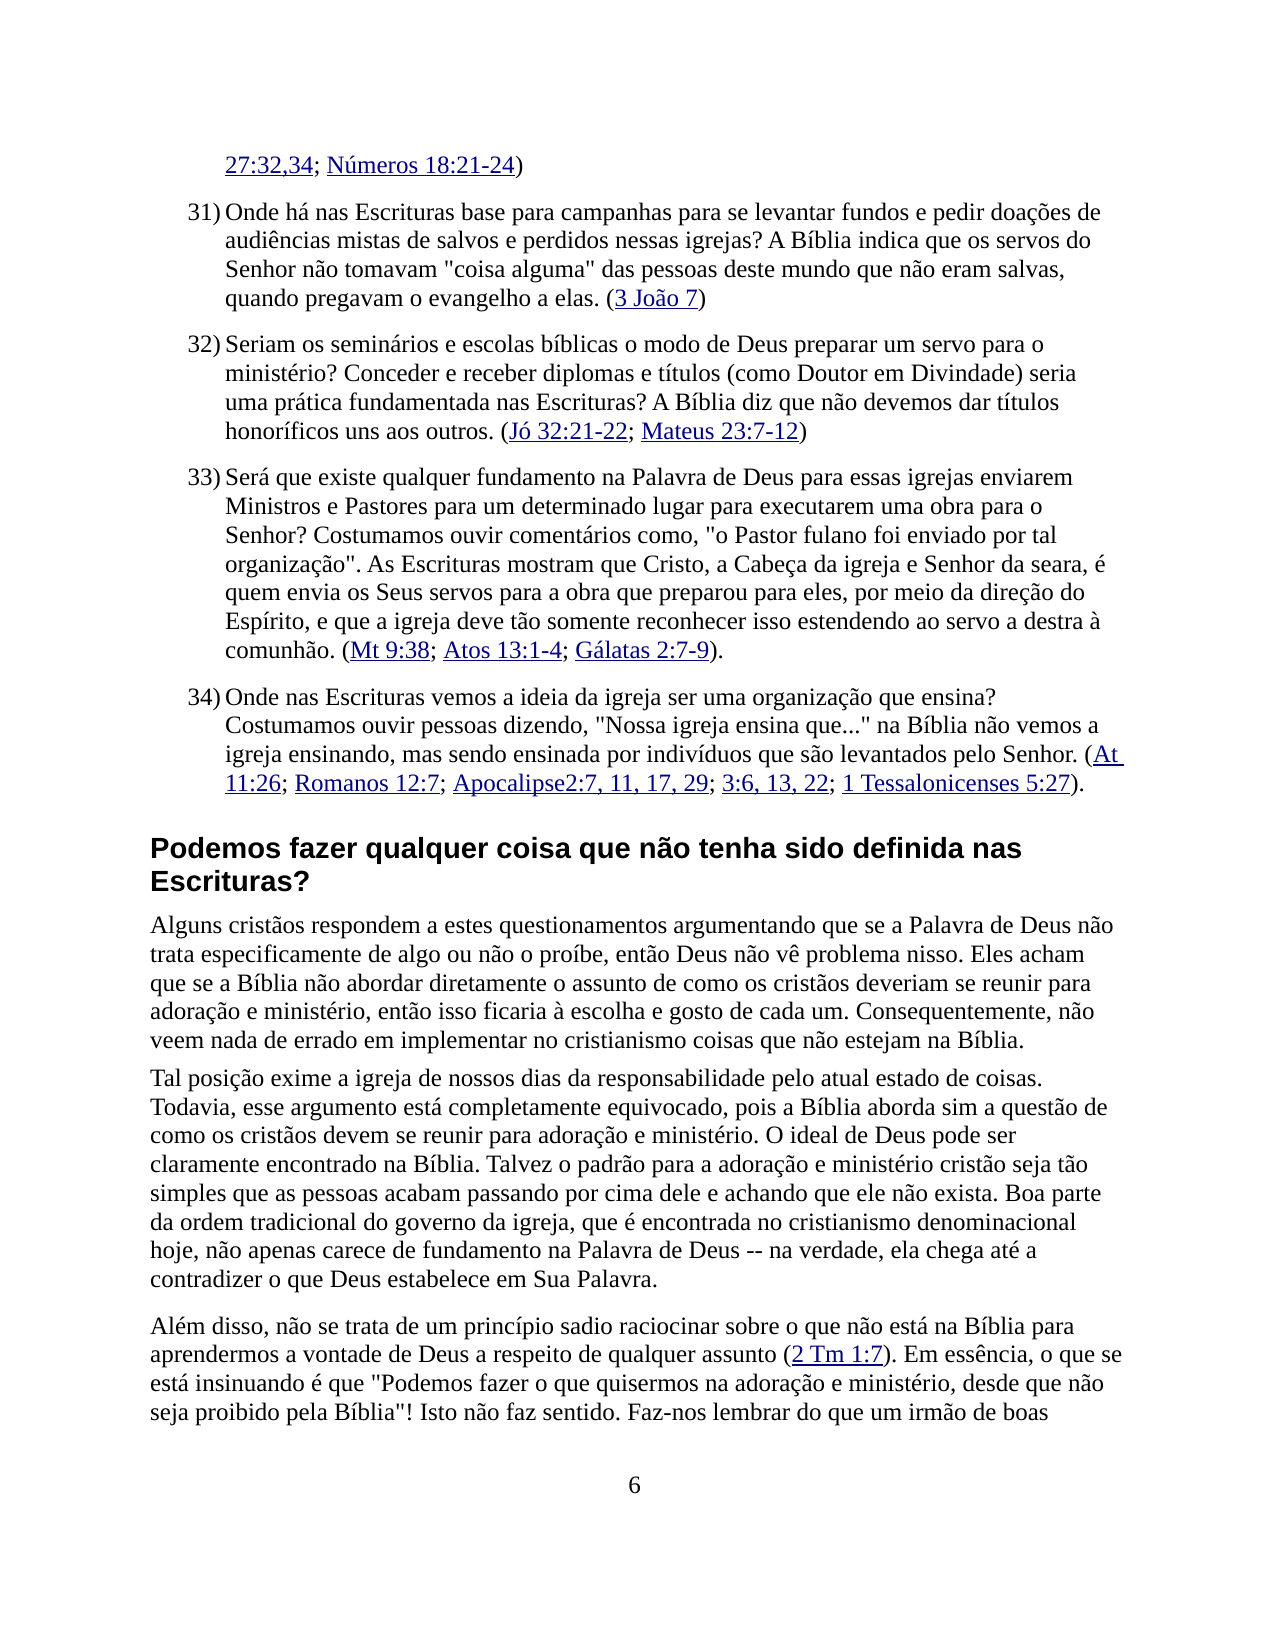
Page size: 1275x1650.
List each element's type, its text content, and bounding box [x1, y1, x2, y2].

list Será que existe qualquer fundamento na Palavra de Deus para essas igrejas enviarem Ministros e Pastores para um determinado lugar para executarem uma obra para o Senhor? Costumamos ouvir comentários como, "o Pastor fulano foi enviado por tal organização". As Escrituras mostram que Cristo, a Cabeça da igreja e Senhor da seara, é quem envia os Seus servos para a obra que preparou para eles, por meio da direção do Espírito, e que a igreja deve tão somente reconhecer isso estendendo ao servo a destra à comunhão. (Mt 9:38; Atos 13:1-4; Gálatas 2:7-9). [187, 462, 1125, 664]
text Alguns cristãos respondem a estes questionamentos argumentando que se a Palavra de Deus não trata especificamente de algo ou não o proíbe, então Deus não vê problema nisso. Eles acham que se a Bíblia não abordar diretamente o assunto de como os cristãos deveriam se reunir para adoração e ministério, então isso ficaria à escolha e gosto de cada um. Consequentemente, não veem nada de errado em implementar no cristianismo coisas que não estejam na Bíblia. [150, 910, 1125, 1054]
subtitle Podemos fazer qualquer coisa que não tenha sido definida nas Escrituras? [150, 831, 1125, 898]
list Onde há nas Escrituras base para campanhas para se levantar fundos e pedir doações de audiências mistas de salvos e perdidos nessas igrejas? A Bíblia indica que os servos do Senhor não tomavam "coisa alguma" das pessoas deste mundo que não eram salvas, quando pregavam o evangelho a elas. (3 João 7) [187, 197, 1125, 312]
text Além disso, não se trata de um princípio sadio raciocinar sobre o que não está na Bíblia para aprendermos a vontade de Deus a respeito de qualquer assunto (2 Tm 1:7). Em essência, o que se está insinuando é que "Podemos fazer o que quisermos na adoração e ministério, desde que não seja proibido pela Bíblia"! Isto não faz sentido. Faz-nos lembrar do que um irmão de boas [150, 1311, 1125, 1426]
list Seriam os seminários e escolas bíblicas o modo de Deus preparar um servo para o ministério? Conceder e receber diplomas e títulos (como Doutor em Divindade) seria uma prática fundamentada nas Escrituras? A Bíblia diz que não devemos dar títulos honoríficos uns aos outros. (Jó 32:21-22; Mateus 23:7-12) [187, 329, 1125, 444]
list 27:32,34; Números 18:21-24) [187, 150, 1125, 179]
text Tal posição exime a igreja de nossos dias da responsabilidade pelo atual estado de coisas. Todavia, esse argumento está completamente equivocado, pois a Bíblia aborda sim a questão de como os cristãos devem se reunir para adoração e ministério. O ideal de Deus pode ser claramente encontrado na Bíblia. Talvez o padrão para a adoração e ministério cristão seja tão simples que as pessoas acabam passando por cima dele e achando que ele não exista. Boa parte da ordem tradicional do governo da igreja, que é encontrada no cristianismo denominacional hoje, não apenas carece de fundamento na Palavra de Deus -- na verdade, ela chega até a contradizer o que Deus estabelece em Sua Palavra. [150, 1063, 1125, 1293]
list Onde nas Escrituras vemos a ideia da igreja ser uma organização que ensina? Costumamos ouvir pessoas dizendo, "Nossa igreja ensina que..." na Bíblia não vemos a igreja ensinando, mas sendo ensinada por indivíduos que são levantados pelo Senhor. (At 11:26; Romanos 12:7; Apocalipse2:7, 11, 17, 29; 3:6, 13, 22; 1 Tessalonicenses 5:27). [187, 682, 1125, 797]
